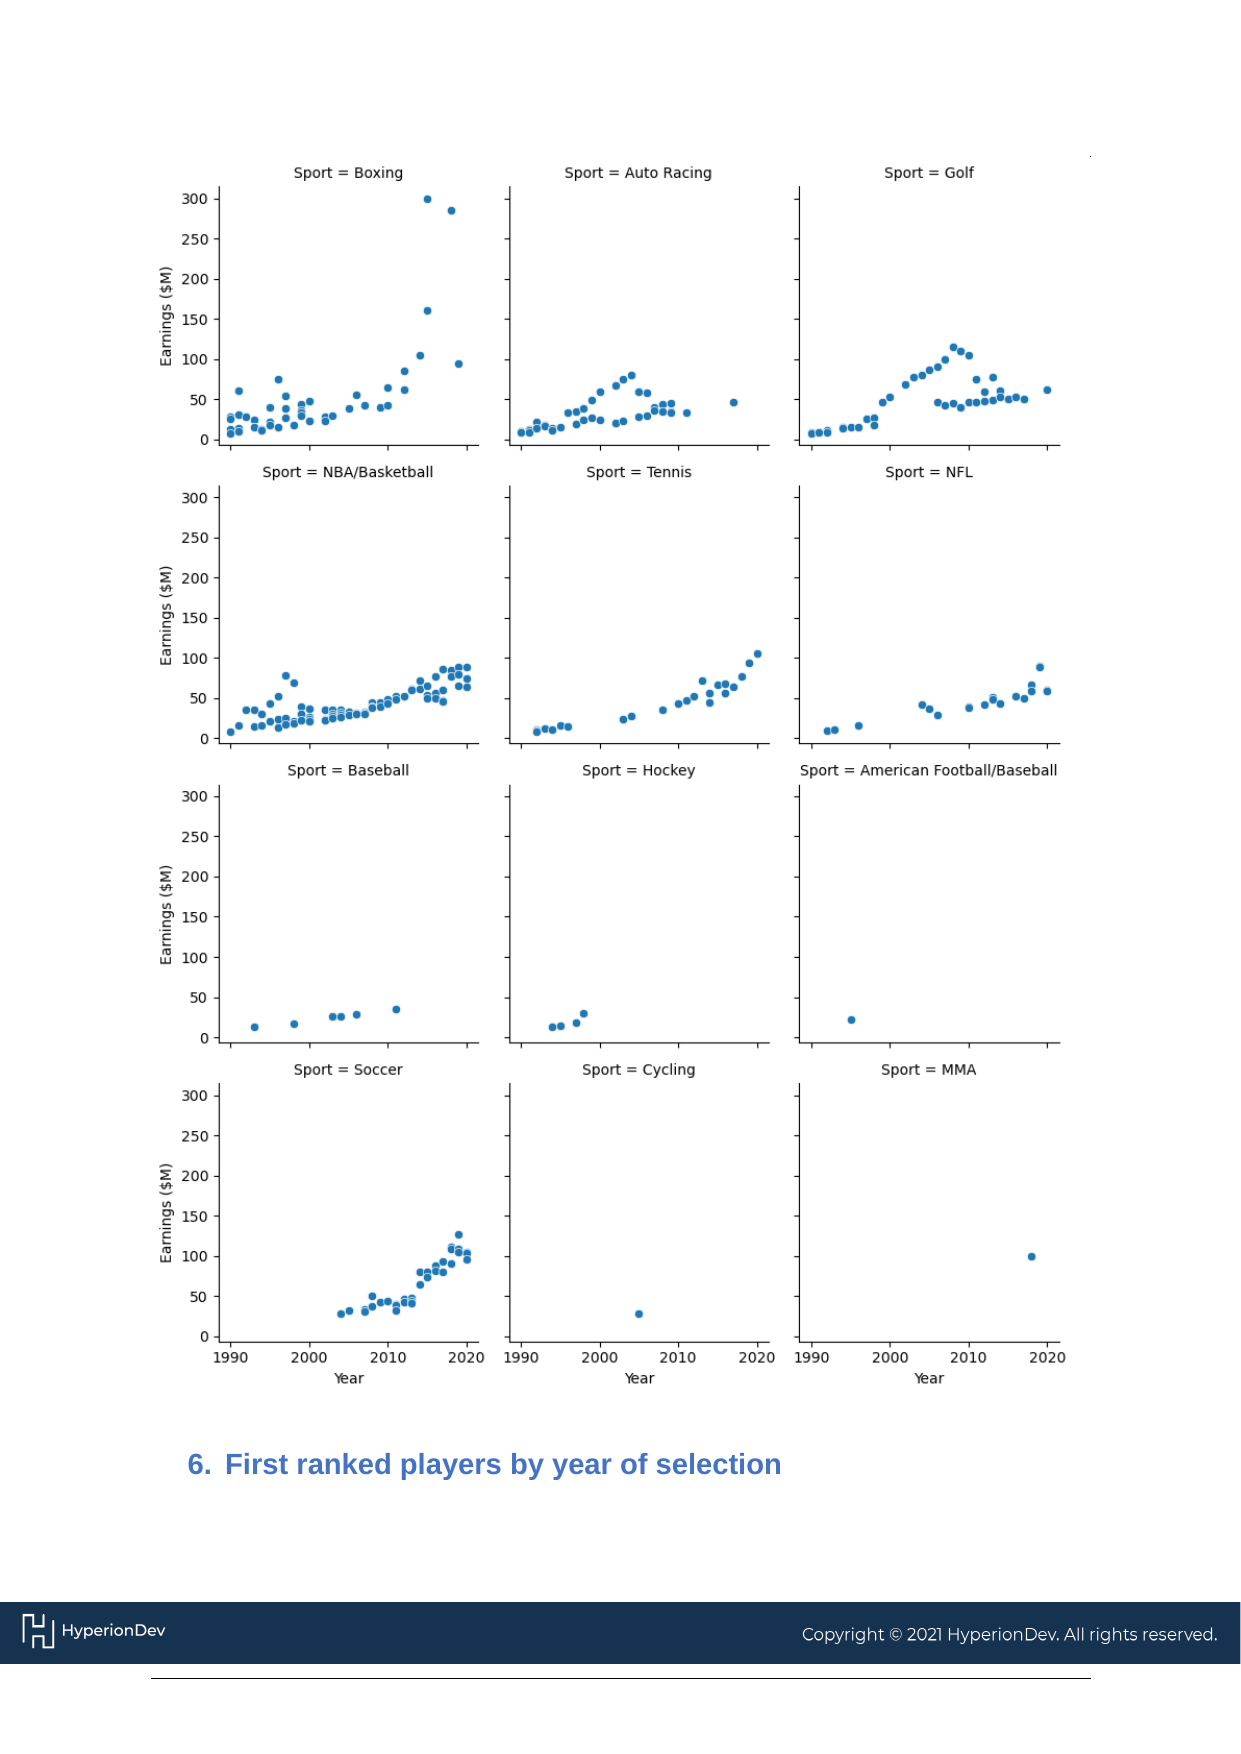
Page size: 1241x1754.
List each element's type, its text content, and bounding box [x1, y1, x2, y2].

list First ranked players by year of selection [187, 1447, 1091, 1480]
